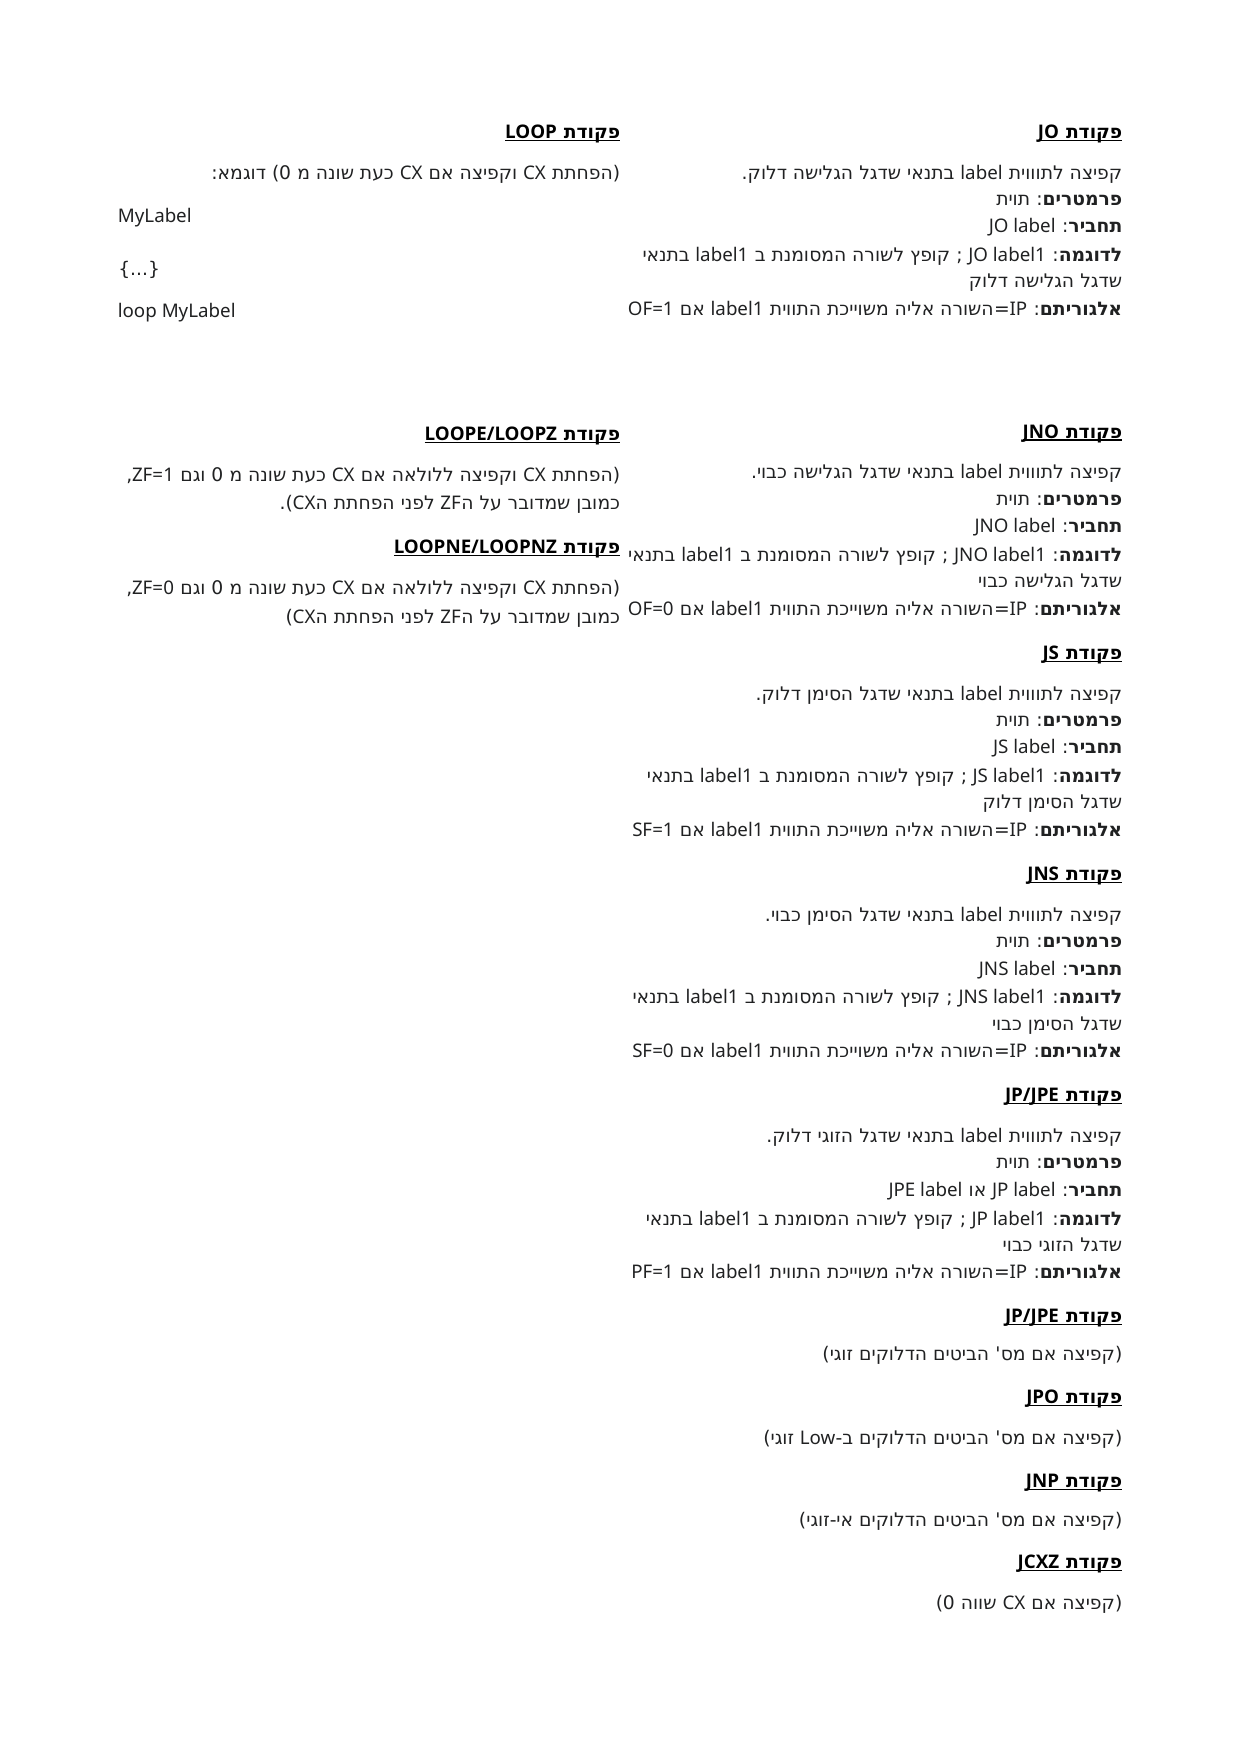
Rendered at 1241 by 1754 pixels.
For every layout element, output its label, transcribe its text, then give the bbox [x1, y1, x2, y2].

subtitle פקודת LOOP [118, 118, 620, 144]
subtitle פקודת JNS [620, 860, 1122, 886]
subtitle פקודת JP/JPE [620, 1303, 1122, 1328]
text (הפחתת CX וקפיצה ללולאה אם CX כעת שונה מ 0 וגם ZF=1, כמובן שמדובר על הZF לפני הפחתת הCX). [118, 461, 620, 515]
text (קפיצה אם מס' הביטים הדלוקים ב-Low זוגי) [620, 1424, 1122, 1449]
subtitle פקודת JS [620, 639, 1122, 665]
list MyLabel [118, 203, 620, 228]
text (הפחתת CX וקפיצה ללולאה אם CX כעת שונה מ 0 וגם ZF=0, כמובן שמדובר על הZF לפני הפחתת הCX) [118, 574, 620, 629]
text קפיצה לתוווית label בתנאי שדגל הגלישה כבוי. פרמטרים: תוית תחביר: JNO label לדוגמה: JNO label1 ; קופץ לשורה המסומנת ב label1 בתנאי שדגל הגלישה כבוי אלגוריתם: IP=השורה אליה משוייכת התווית label1 אם OF=0 [620, 459, 1122, 621]
text קפיצה לתוווית label בתנאי שדגל הסימן דלוק. פרמטרים: תוית תחביר: JS label לדוגמה: JS label1 ; קופץ לשורה המסומנת ב label1 בתנאי שדגל הסימן דלוק אלגוריתם: IP=השורה אליה משוייכת התווית label1 אם SF=1 [620, 680, 1122, 842]
text (הפחתת CX וקפיצה אם CX כעת שונה מ 0) דוגמא: [118, 159, 620, 184]
text קפיצה לתוווית label בתנאי שדגל הזוגי דלוק. פרמטרים: תוית תחביר: JP label או JPE label לדוגמה: JP label1 ; קופץ לשורה המסומנת ב label1 בתנאי שדגל הזוגי כבוי אלגוריתם: IP=השורה אליה משוייכת התווית label1 אם PF=1 [620, 1122, 1122, 1284]
text קפיצה לתוווית label בתנאי שדגל הסימן כבוי. פרמטרים: תוית תחביר: JNS label לדוגמה: JNS label1 ; קופץ לשורה המסומנת ב label1 בתנאי שדגל הסימן כבוי אלגוריתם: IP=השורה אליה משוייכת התווית label1 אם SF=0 [620, 901, 1122, 1063]
text (קפיצה אם CX שווה 0) [620, 1589, 1122, 1615]
text קפיצה לתוווית label בתנאי שדגל הגלישה דלוק. פרמטרים: תוית תחביר: JO label לדוגמה: JO label1 ; קופץ לשורה המסומנת ב label1 בתנאי שדגל הגלישה דלוק אלגוריתם: IP=השורה אליה משוייכת התווית label1 אם OF=1 [620, 159, 1122, 321]
text loop MyLabel [118, 297, 620, 323]
subtitle פקודת JP/JPE [620, 1081, 1122, 1107]
text {...} [118, 258, 620, 280]
text (קפיצה אם מס' הביטים הדלוקים זוגי) [620, 1343, 1122, 1365]
subtitle פקודת JNP [620, 1468, 1122, 1493]
subtitle פקודת LOOPNE/LOOPNZ [118, 533, 620, 559]
subtitle פקודת JCXZ [620, 1548, 1122, 1574]
subtitle פקודת LOOPE/LOOPZ [118, 420, 620, 446]
subtitle פקודת JNO [620, 418, 1122, 443]
text (קפיצה אם מס' הביטים הדלוקים אי-זוגי) [620, 1509, 1122, 1531]
subtitle פקודת JPO [620, 1383, 1122, 1409]
subtitle פקודת JO [620, 118, 1122, 144]
